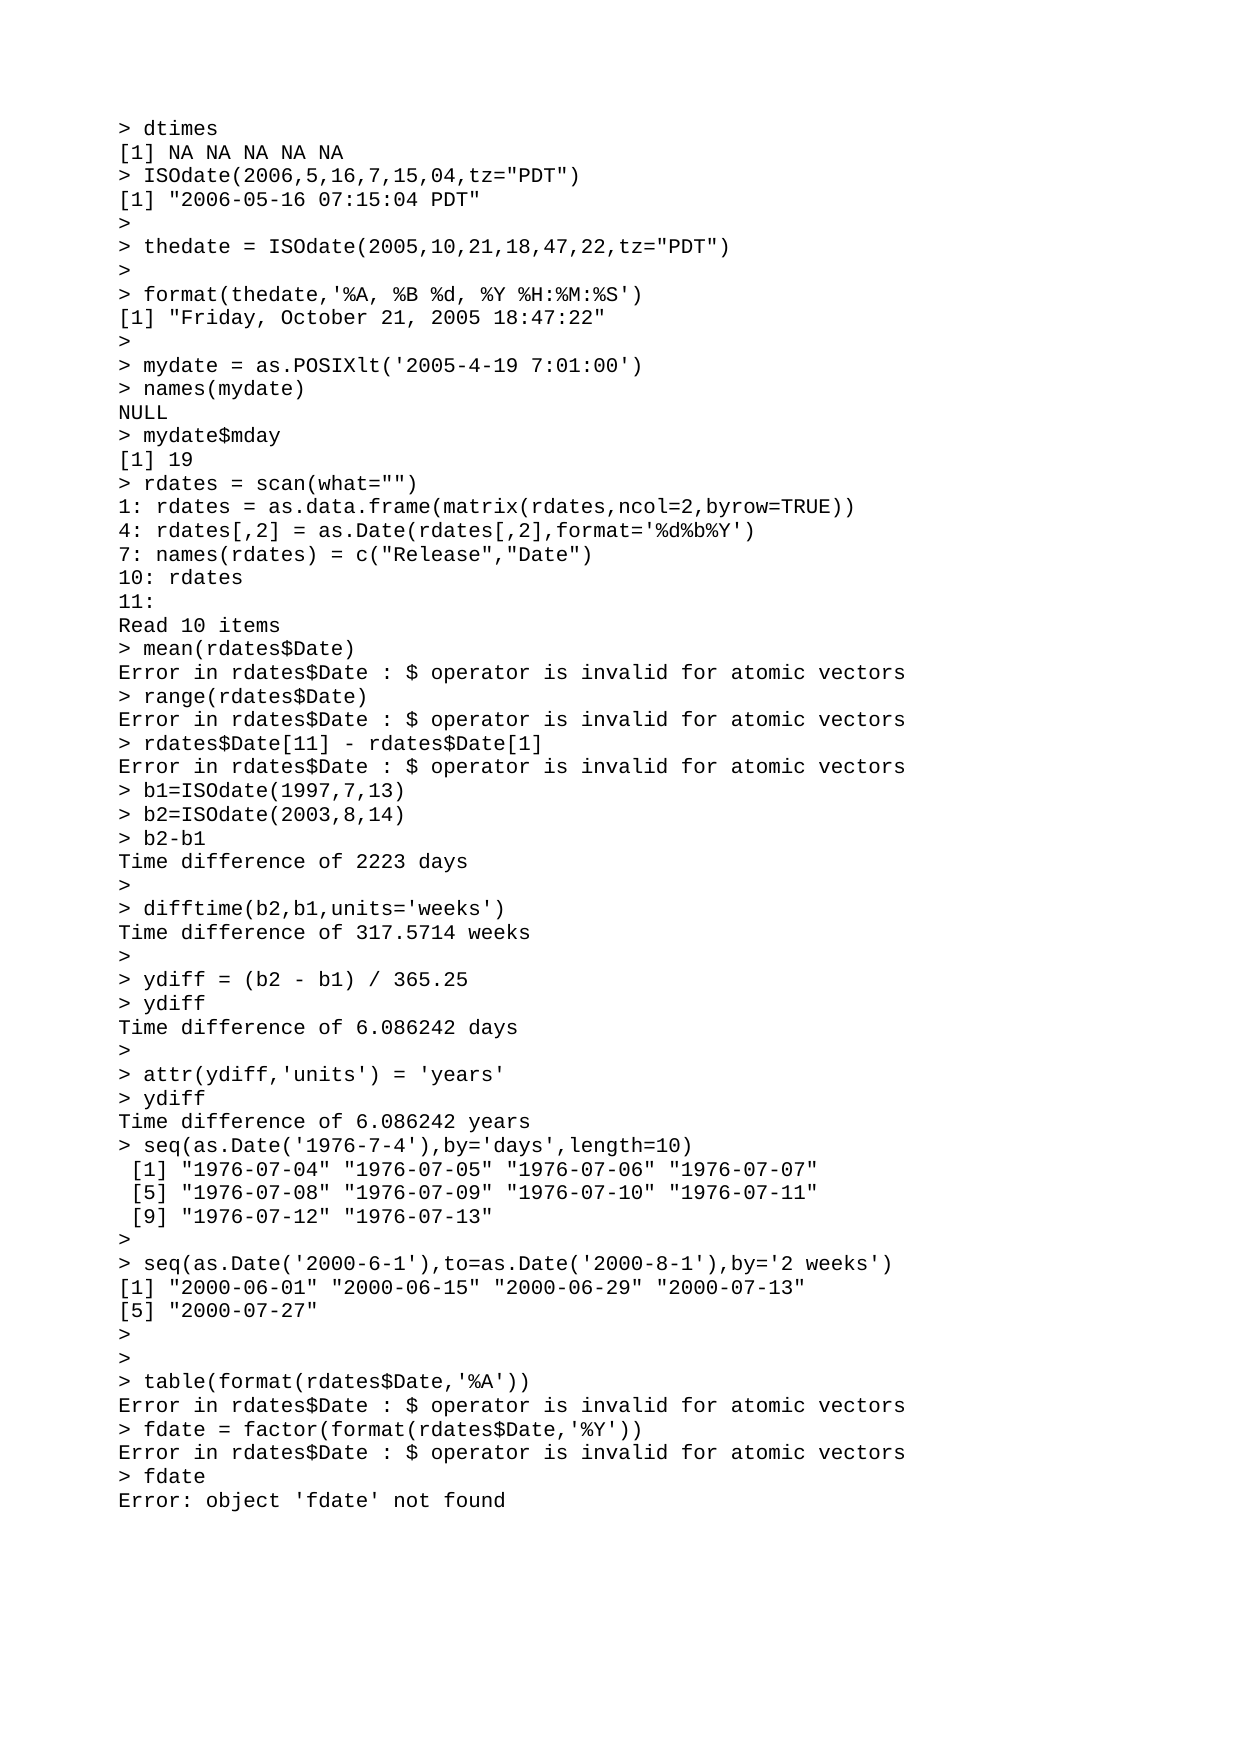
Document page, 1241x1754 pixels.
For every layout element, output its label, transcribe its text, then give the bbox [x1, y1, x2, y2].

text 4: rdates[,2] = as.Date(rdates[,2],format='%d%b%Y') [118, 520, 1122, 544]
text [1] "2006-05-16 07:15:04 PDT" [118, 189, 1122, 213]
text Time difference of 6.086242 days [118, 1017, 1122, 1040]
text Error: object 'fdate' not found [118, 1489, 1122, 1513]
text Error in rdates$Date : $ operator is invalid for atomic vectors [118, 662, 1122, 686]
text > mydate$mday [118, 426, 1122, 449]
text > format(thedate,'%A, %B %d, %Y %H:%M:%S') [118, 284, 1122, 307]
text > rdates = scan(what="") [118, 473, 1122, 496]
text > [118, 331, 1122, 354]
text > [118, 1040, 1122, 1064]
text [1] "2000-06-01" "2000-06-15" "2000-06-29" "2000-07-13" [118, 1277, 1122, 1300]
text > ydiff = (b2 - b1) / 365.25 [118, 969, 1122, 993]
text > fdate = factor(format(rdates$Date,'%Y')) [118, 1419, 1122, 1442]
text [5] "1976-07-08" "1976-07-09" "1976-07-10" "1976-07-11" [118, 1182, 1122, 1206]
text > ydiff [118, 1088, 1122, 1111]
text > [118, 1348, 1122, 1371]
text > mydate = as.POSIXlt('2005-4-19 7:01:00') [118, 354, 1122, 378]
text > attr(ydiff,'units') = 'years' [118, 1064, 1122, 1088]
text > ydiff [118, 993, 1122, 1017]
text > names(mydate) [118, 378, 1122, 402]
text > b2-b1 [118, 827, 1122, 851]
text Error in rdates$Date : $ operator is invalid for atomic vectors [118, 709, 1122, 733]
text > difftime(b2,b1,units='weeks') [118, 898, 1122, 922]
text 7: names(rdates) = c("Release","Date") [118, 544, 1122, 567]
text > ISOdate(2006,5,16,7,15,04,tz="PDT") [118, 165, 1122, 189]
text Error in rdates$Date : $ operator is invalid for atomic vectors [118, 757, 1122, 780]
text NULL [118, 402, 1122, 426]
text > [118, 946, 1122, 969]
text Time difference of 317.5714 weeks [118, 922, 1122, 946]
text [9] "1976-07-12" "1976-07-13" [118, 1206, 1122, 1229]
text > b1=ISOdate(1997,7,13) [118, 780, 1122, 804]
text > seq(as.Date('2000-6-1'),to=as.Date('2000-8-1'),by='2 weeks') [118, 1253, 1122, 1277]
text > b2=ISOdate(2003,8,14) [118, 804, 1122, 827]
text [1] "1976-07-04" "1976-07-05" "1976-07-06" "1976-07-07" [118, 1158, 1122, 1182]
text [5] "2000-07-27" [118, 1300, 1122, 1324]
text > [118, 875, 1122, 898]
text Read 10 items [118, 615, 1122, 638]
text Time difference of 6.086242 years [118, 1111, 1122, 1135]
text 11: [118, 591, 1122, 615]
text > range(rdates$Date) [118, 686, 1122, 709]
text > thedate = ISOdate(2005,10,21,18,47,22,tz="PDT") [118, 236, 1122, 260]
text Error in rdates$Date : $ operator is invalid for atomic vectors [118, 1442, 1122, 1466]
text > fdate [118, 1466, 1122, 1489]
text > dtimes [118, 118, 1122, 142]
text > table(format(rdates$Date,'%A')) [118, 1371, 1122, 1395]
text 10: rdates [118, 567, 1122, 591]
text > [118, 1324, 1122, 1348]
text Time difference of 2223 days [118, 851, 1122, 875]
text > mean(rdates$Date) [118, 638, 1122, 662]
text > seq(as.Date('1976-7-4'),by='days',length=10) [118, 1135, 1122, 1158]
text > rdates$Date[11] - rdates$Date[1] [118, 733, 1122, 757]
text > [118, 1229, 1122, 1253]
text [1] "Friday, October 21, 2005 18:47:22" [118, 307, 1122, 331]
text > [118, 213, 1122, 236]
text [1] NA NA NA NA NA [118, 142, 1122, 165]
text [1] 19 [118, 449, 1122, 473]
text Error in rdates$Date : $ operator is invalid for atomic vectors [118, 1395, 1122, 1419]
text > [118, 260, 1122, 284]
text 1: rdates = as.data.frame(matrix(rdates,ncol=2,byrow=TRUE)) [118, 496, 1122, 520]
